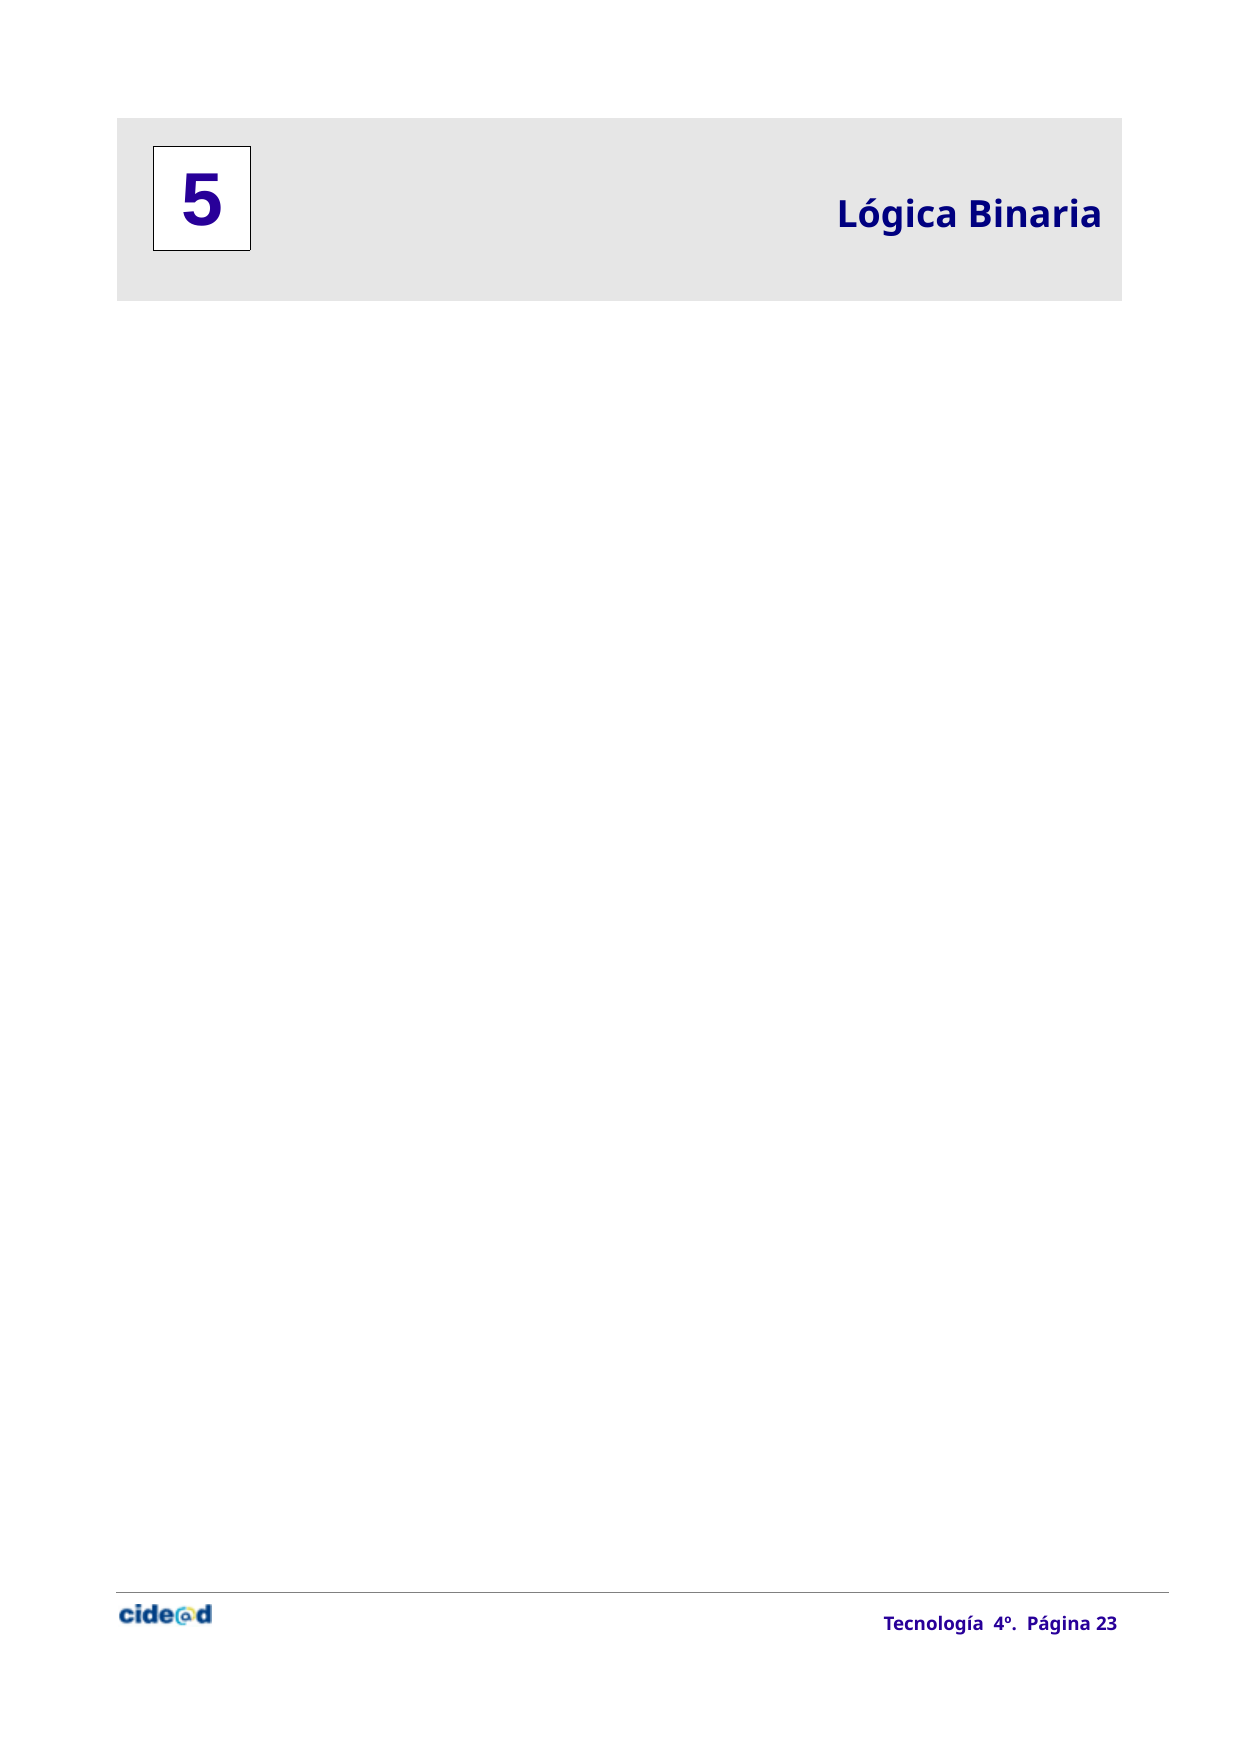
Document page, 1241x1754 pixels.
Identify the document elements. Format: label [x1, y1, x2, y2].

picture [118, 1604, 212, 1627]
